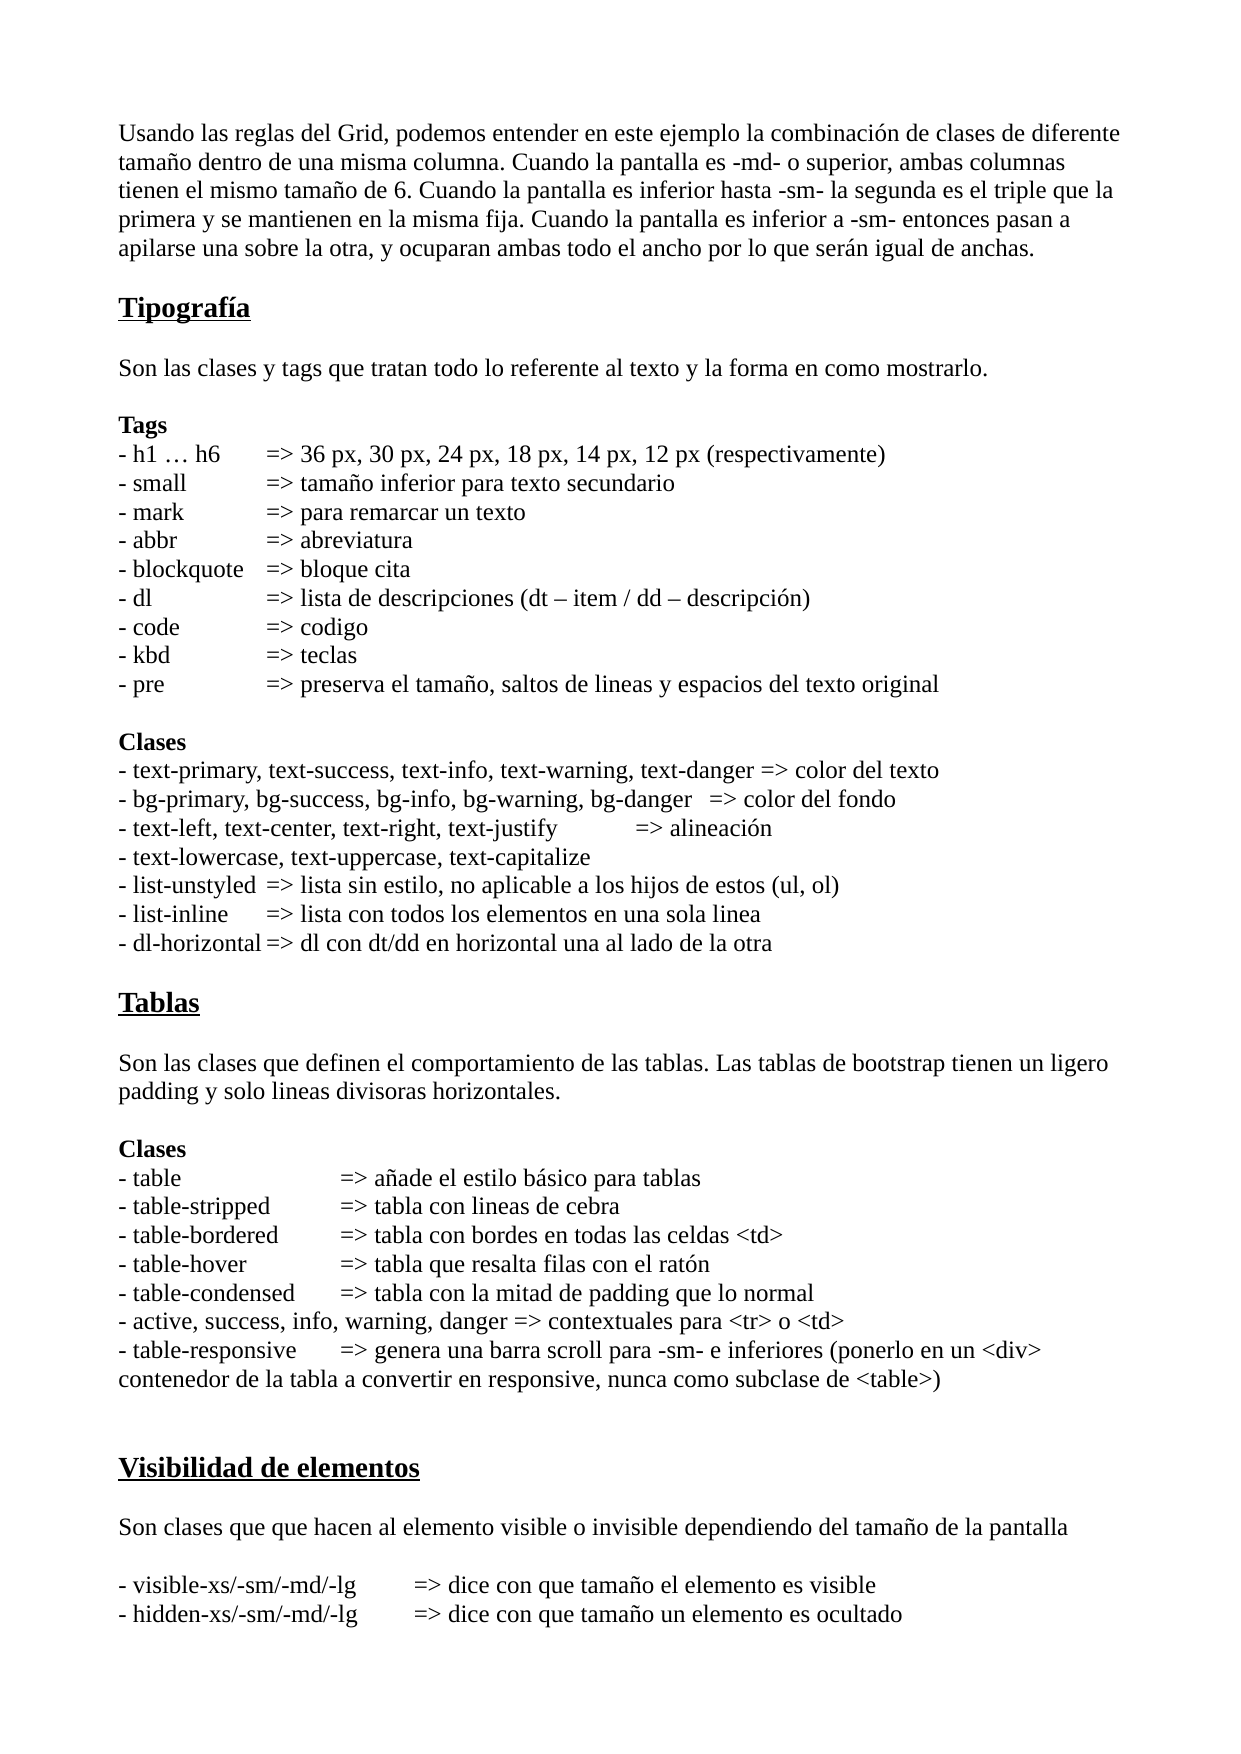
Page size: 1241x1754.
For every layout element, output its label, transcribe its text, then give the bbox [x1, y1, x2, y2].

text Clases [118, 1134, 1122, 1163]
text - blockquote => bloque cita [118, 554, 1122, 583]
text - visible-xs/-sm/-md/-lg => dice con que tamaño el elemento es visible [118, 1570, 1122, 1599]
text Son las clases que definen el comportamiento de las tablas. Las tablas de bootstrap tienen un ligero padding y solo lineas divisoras horizontales. [118, 1048, 1122, 1105]
text Clases [118, 727, 1122, 755]
text - code => codigo [118, 612, 1122, 640]
text - text-left, text-center, text-right, text-justify => alineación [118, 813, 1122, 842]
text - hidden-xs/-sm/-md/-lg => dice con que tamaño un elemento es ocultado [118, 1599, 1122, 1627]
text - bg-primary, bg-success, bg-info, bg-warning, bg-danger => color del fondo [118, 784, 1122, 813]
text - table-responsive => genera una barra scroll para -sm- e inferiores (ponerlo en un <div> contenedor de la tabla a convertir en responsive, nunca como subclase de <table>) [118, 1335, 1122, 1393]
text - text-primary, text-success, text-info, text-warning, text-danger => color del texto [118, 755, 1122, 784]
text - pre => preserva el tamaño, saltos de lineas y espacios del texto original [118, 669, 1122, 698]
text - small => tamaño inferior para texto secundario [118, 468, 1122, 497]
text Visibilidad de elementos [118, 1450, 1122, 1484]
text Tags [118, 410, 1122, 439]
text Son clases que que hacen al elemento visible o invisible dependiendo del tamaño de la pantalla [118, 1512, 1122, 1541]
text - active, success, info, warning, danger => contextuales para <tr> o <td> [118, 1306, 1122, 1335]
text - dl => lista de descripciones (dt – item / dd – descripción) [118, 583, 1122, 612]
text - list-inline => lista con todos los elementos en una sola linea [118, 899, 1122, 928]
text - h1 … h6 => 36 px, 30 px, 24 px, 18 px, 14 px, 12 px (respectivamente) [118, 439, 1122, 468]
text - dl-horizontal => dl con dt/dd en horizontal una al lado de la otra [118, 928, 1122, 957]
text - table-condensed => tabla con la mitad de padding que lo normal [118, 1278, 1122, 1306]
text - table-stripped => tabla con lineas de cebra [118, 1191, 1122, 1220]
text - table => añade el estilo básico para tablas [118, 1163, 1122, 1191]
text - abbr => abreviatura [118, 525, 1122, 554]
text - table-bordered => tabla con bordes en todas las celdas <td> [118, 1220, 1122, 1249]
text Usando las reglas del Grid, podemos entender en este ejemplo la combinación de clases de diferente tamaño dentro de una misma columna. Cuando la pantalla es -md- o superior, ambas columnas tienen el mismo tamaño de 6. Cuando la pantalla es inferior hasta -sm- la segunda es el triple que la primera y se mantienen en la misma fija. Cuando la pantalla es inferior a -sm- entonces pasan a apilarse una sobre la otra, y ocuparan ambas todo el ancho por lo que serán igual de anchas. [118, 118, 1122, 262]
text - text-lowercase, text-uppercase, text-capitalize [118, 842, 1122, 870]
text - kbd => teclas [118, 640, 1122, 669]
text Son las clases y tags que tratan todo lo referente al texto y la forma en como mostrarlo. [118, 353, 1122, 382]
text - mark => para remarcar un texto [118, 497, 1122, 525]
text Tablas [118, 985, 1122, 1019]
text - table-hover => tabla que resalta filas con el ratón [118, 1249, 1122, 1278]
text - list-unstyled => lista sin estilo, no aplicable a los hijos de estos (ul, ol) [118, 870, 1122, 899]
text Tipografía [118, 291, 1122, 324]
